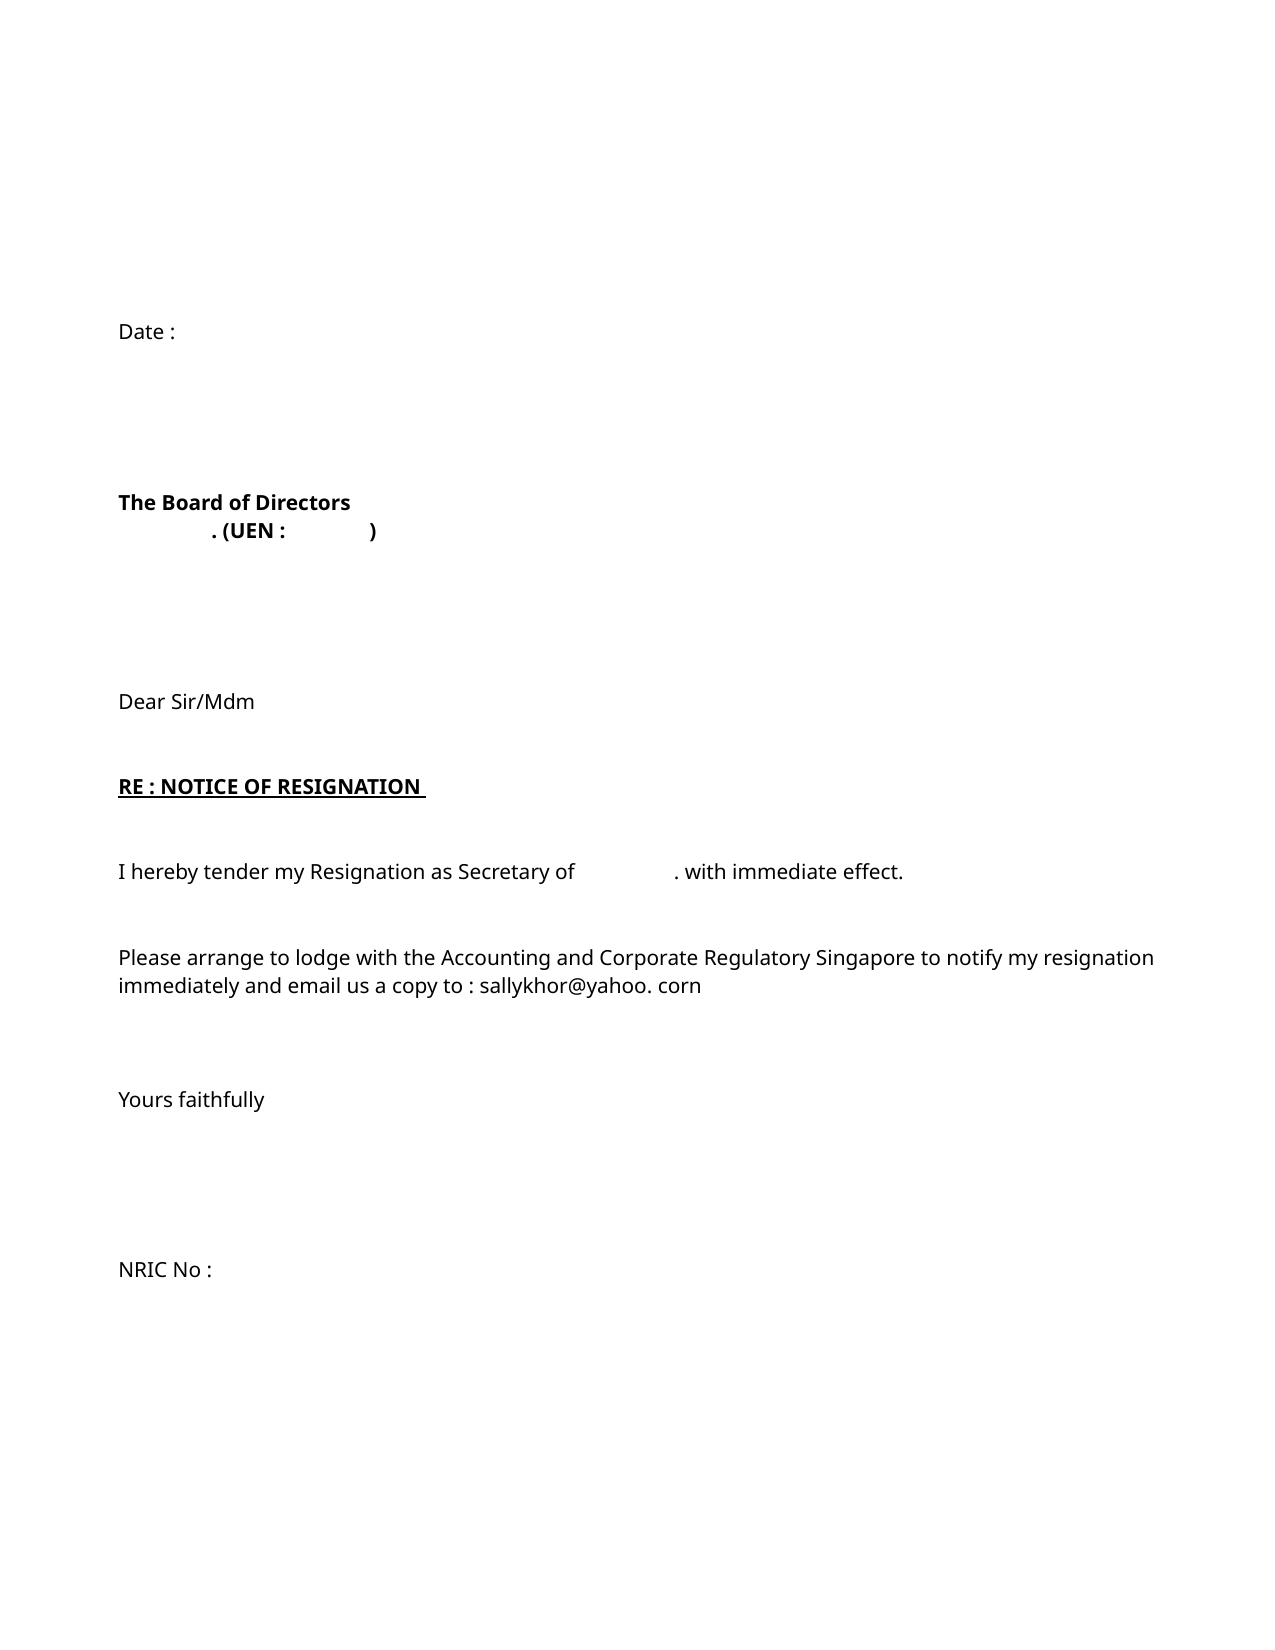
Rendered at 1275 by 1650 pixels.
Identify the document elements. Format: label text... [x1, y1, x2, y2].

text RE : NOTICE OF RESIGNATION [118, 772, 1157, 801]
text Date : <get_datenow()> [118, 317, 1157, 346]
text <o.country_id and o.country_id.name or ''> <o.zip> [118, 602, 1157, 630]
text <o.street> [118, 545, 1157, 573]
text Please arrange to lodge with the Accounting and Corporate Regulatory Singapore to notify my resignation immediately and email us a copy to : sallykhor@yahoo. corn [118, 943, 1157, 1000]
text <get_director1(o.id)['name']> [118, 118, 1157, 147]
text <get_partner_full_address(get_director1(o.id)['id'])> [118, 147, 1157, 175]
text <o.street2> [118, 573, 1157, 602]
text NRIC No : <get_secretary_nric(o.id)> [118, 1256, 1157, 1284]
text Dear Sir/Mdm [118, 687, 1157, 715]
text The Board of Directors [118, 488, 1157, 516]
text I hereby tender my Resignation as Secretary of <o.name>. with immediate effect. [118, 857, 1157, 886]
text Yours faithfully [118, 1085, 1157, 1113]
text <o.name>. (UEN : <o.uen>) [118, 516, 1157, 545]
text <get_secretary(o.id)> [118, 1227, 1157, 1256]
